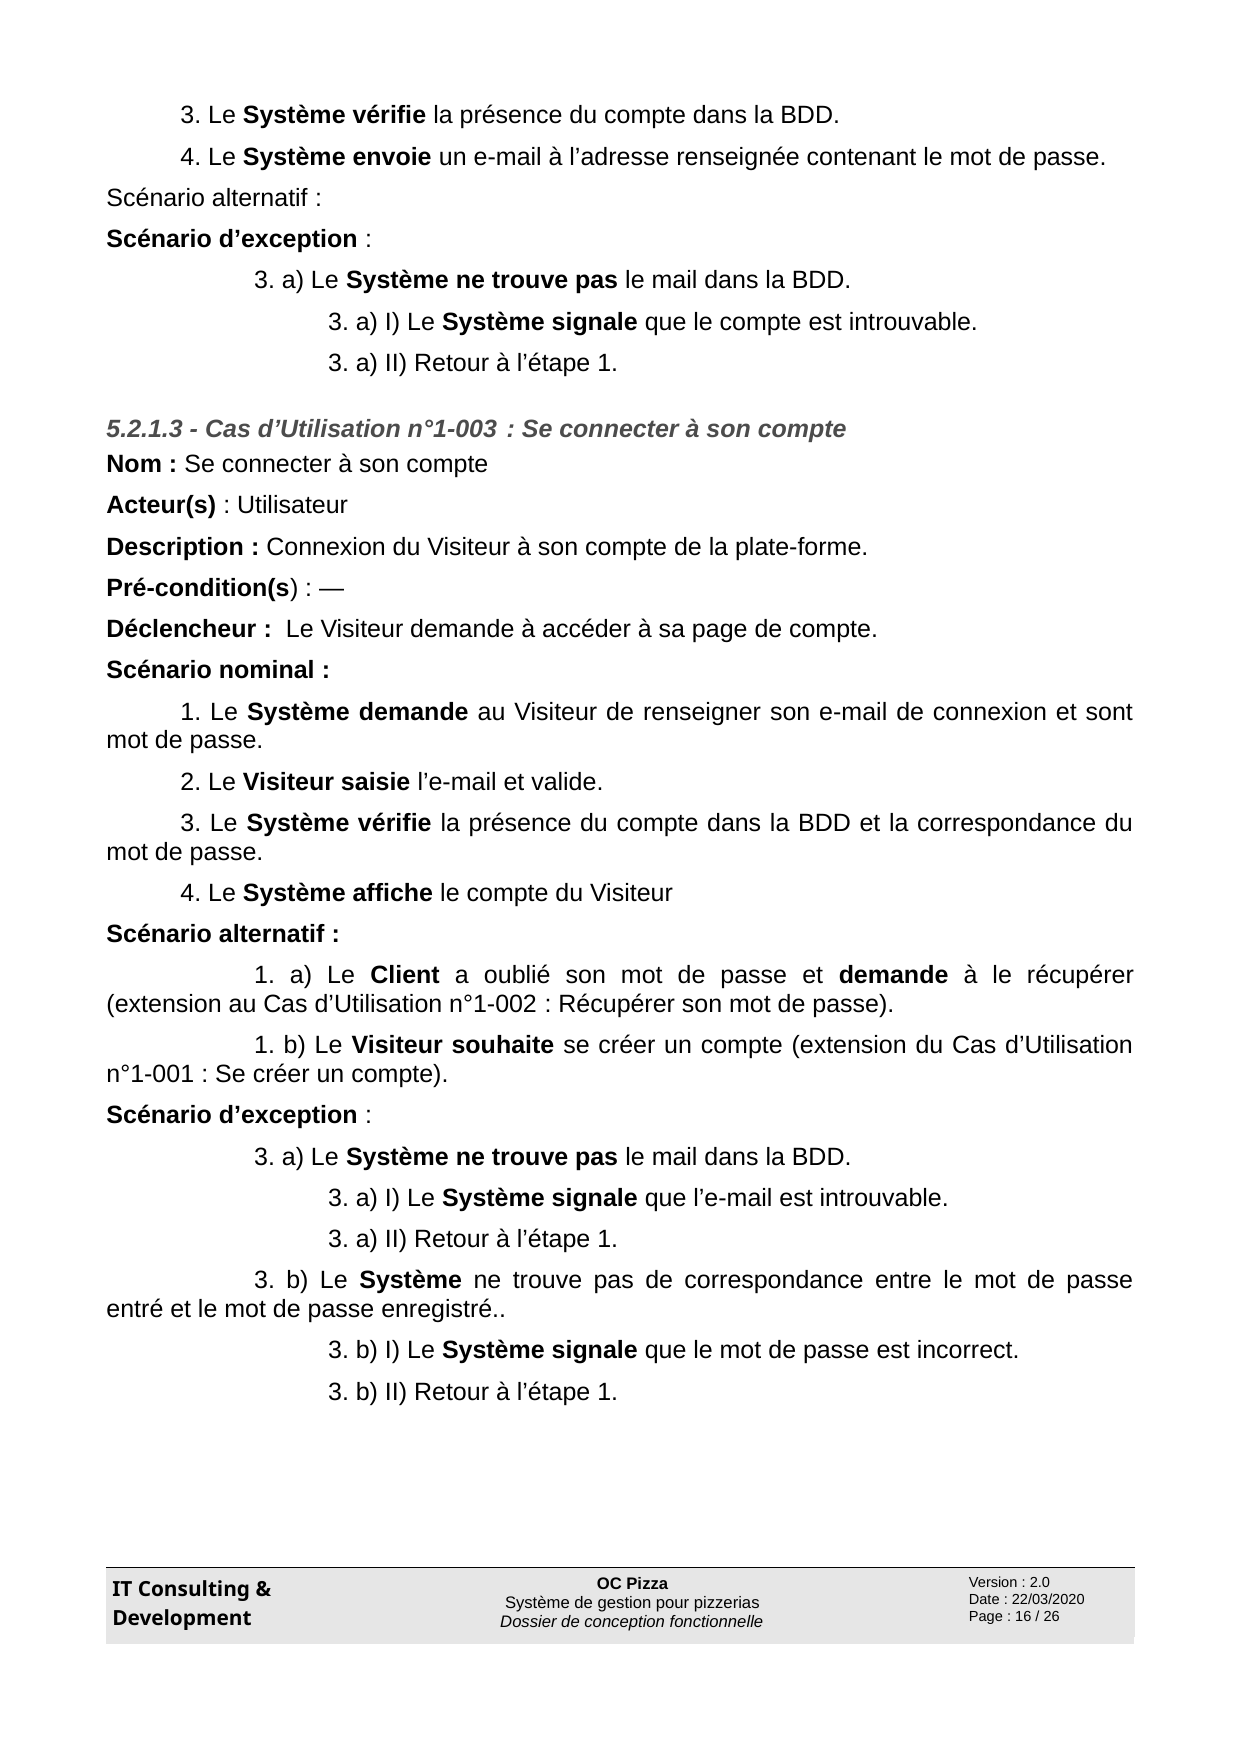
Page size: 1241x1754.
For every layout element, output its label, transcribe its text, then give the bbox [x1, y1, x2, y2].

text Déclencheur : Le Visiteur demande à accéder à sa page de compte. [106, 614, 1134, 643]
text 1. a) Le Client a oublié son mot de passe et demande à le récupérer (extension au Cas d’Utilisation n°1-002 : Récupérer son mot de passe). [106, 960, 1134, 1018]
text 2. Le Visiteur saisie l’e-mail et valide. [106, 767, 1134, 795]
text 4. Le Système envoie un e-mail à l’adresse renseignée contenant le mot de passe. [106, 142, 1134, 170]
text 3. a) Le Système ne trouve pas le mail dans la BDD. [106, 265, 1134, 294]
text 3. a) I) Le Système signale que l’e-mail est introuvable. [106, 1183, 1134, 1212]
subtitle Cas d’Utilisation n°1-003 : Se connecter à son compte [106, 414, 1134, 443]
text 3. a) I) Le Système signale que le compte est introuvable. [106, 307, 1134, 335]
text Acteur(s) : Utilisateur [106, 490, 1134, 519]
text Pré-condition(s) : — [106, 573, 1134, 602]
text Scénario d’exception : [106, 1100, 1134, 1129]
text 4. Le Système affiche le compte du Visiteur [106, 878, 1134, 907]
text 3. b) Le Système ne trouve pas de correspondance entre le mot de passe entré et le mot de passe enregistré.. [106, 1265, 1134, 1323]
text 1. Le Système demande au Visiteur de renseigner son e-mail de connexion et sont mot de passe. [106, 697, 1134, 754]
text Scénario alternatif : [106, 183, 1134, 212]
text 3. b) II) Retour à l’étape 1. [106, 1377, 1134, 1405]
text Nom : Se connecter à son compte [106, 449, 1134, 478]
text 3. a) Le Système ne trouve pas le mail dans la BDD. [106, 1142, 1134, 1170]
text 3. a) II) Retour à l’étape 1. [106, 348, 1134, 377]
text 3. Le Système vérifie la présence du compte dans la BDD et la correspondance du mot de passe. [106, 808, 1134, 865]
text Description : Connexion du Visiteur à son compte de la plate-forme. [106, 532, 1134, 560]
text 3. b) I) Le Système signale que le mot de passe est incorrect. [106, 1335, 1134, 1364]
text Scénario alternatif : [106, 919, 1134, 948]
text 3. a) II) Retour à l’étape 1. [106, 1224, 1134, 1253]
text Scénario d’exception : [106, 224, 1134, 253]
text Scénario nominal : [106, 655, 1134, 684]
text 3. Le Système vérifie la présence du compte dans la BDD. [106, 100, 1134, 129]
text 1. b) Le Visiteur souhaite se créer un compte (extension du Cas d’Utilisation n°1-001 : Se créer un compte). [106, 1030, 1134, 1088]
